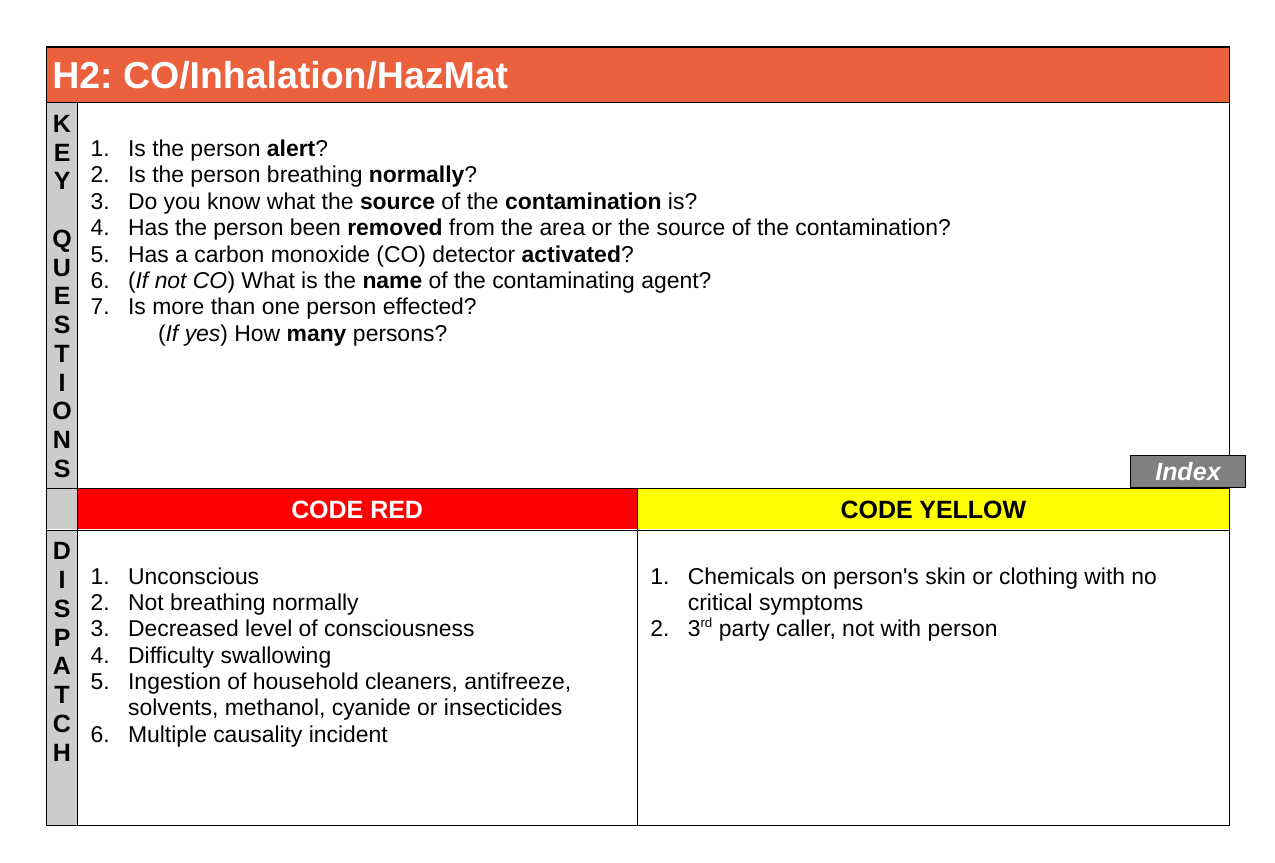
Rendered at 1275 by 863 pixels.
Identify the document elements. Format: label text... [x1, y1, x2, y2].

table_cell CODE RED [78, 489, 637, 529]
table_cell CODE YELLOW [638, 489, 1229, 529]
table_cell Chemicals on person's skin or clothing with no critical symptoms 3rd party caller, not with person [638, 531, 1229, 825]
table_cell [47, 489, 77, 529]
table_cell Is the person alert? Is the person breathing normally? Do you know what the source of the contamination is? Has the person been removed from the area or the source of the contamination? Has a carbon monoxide (CO) detector activated? (If not CO) What is the name of the contaminating agent? Is more than one person effected? (If yes) How many persons? [78, 103, 1229, 488]
table_cell Unconscious Not breathing normally Decreased level of consciousness Difficulty swallowing Ingestion of household cleaners, antifreeze, solvents, methanol, cyanide or insecticides Multiple causality incident [78, 531, 637, 825]
table_cell DISPATCH [47, 531, 77, 825]
table_cell KEY QUESTIONS [47, 103, 77, 488]
table_header H2: CO/Inhalation/HazMat [47, 48, 1229, 102]
